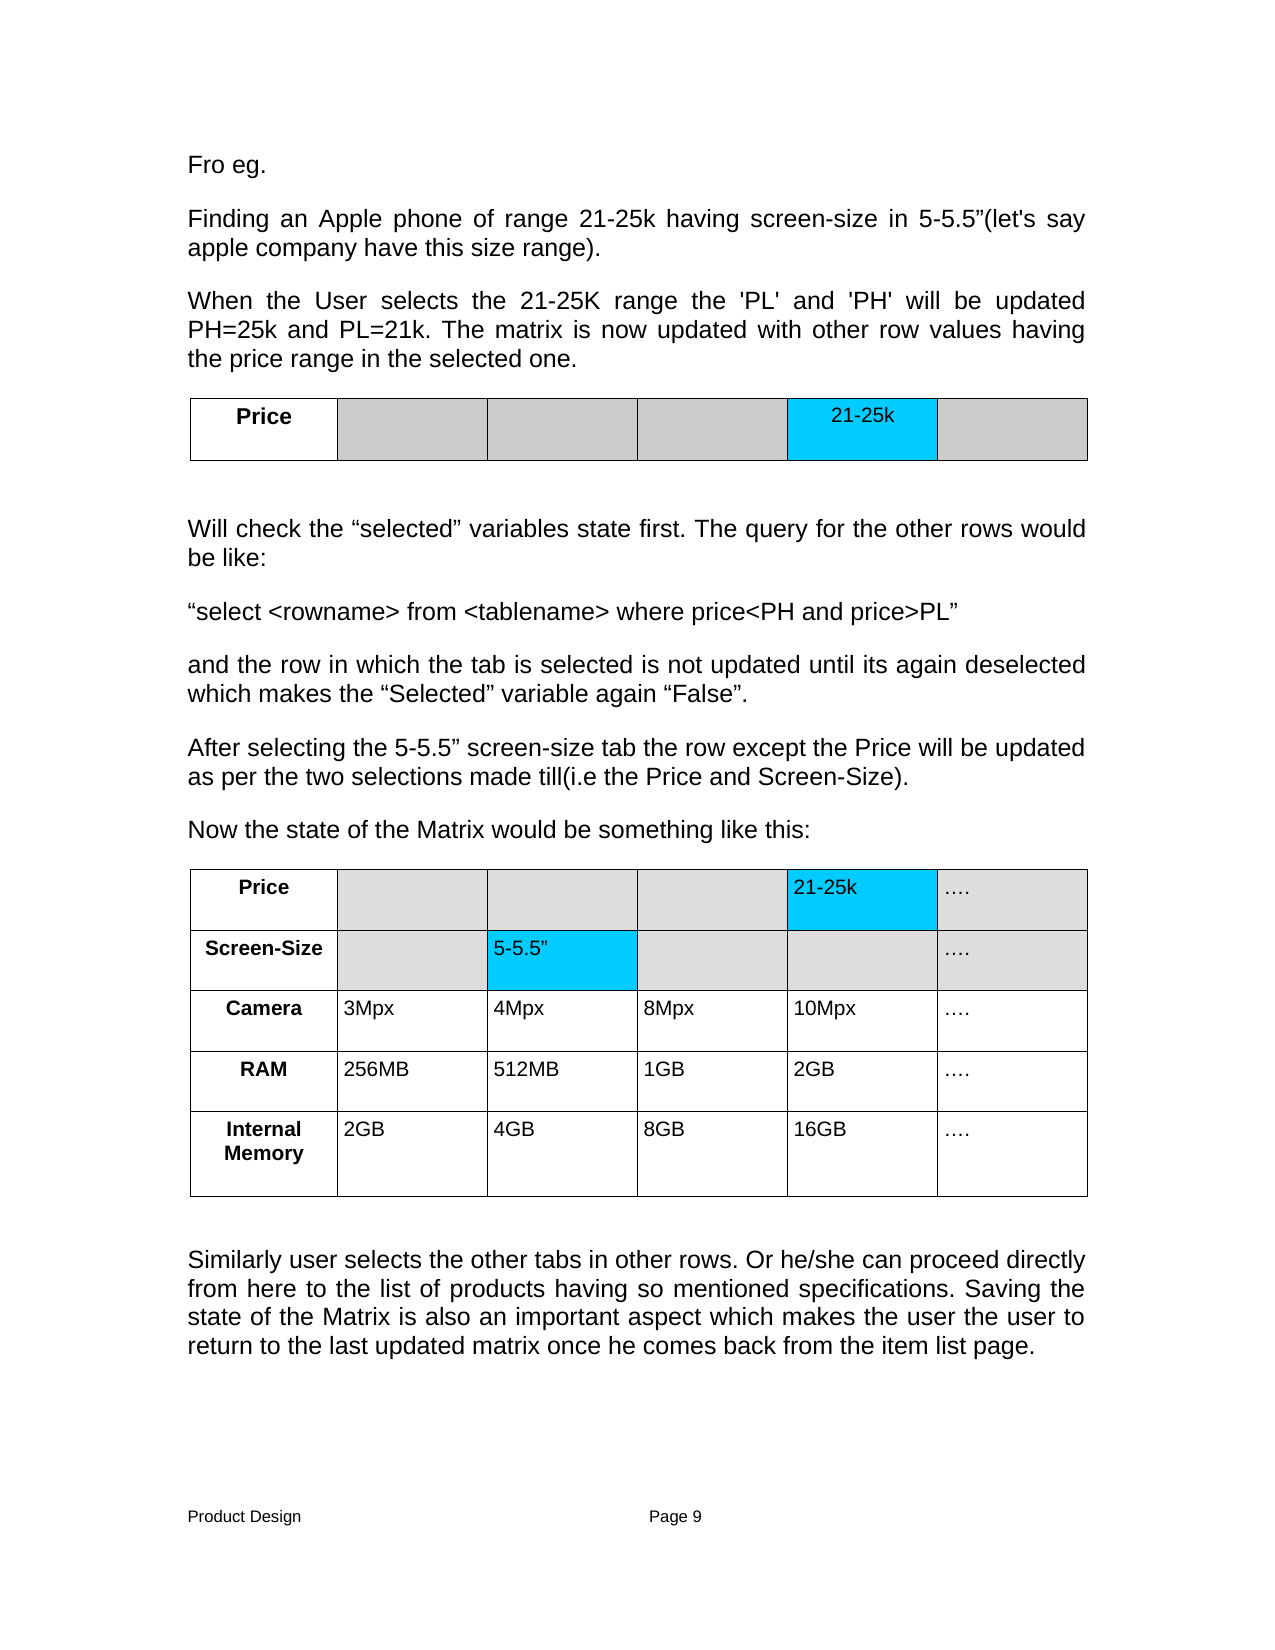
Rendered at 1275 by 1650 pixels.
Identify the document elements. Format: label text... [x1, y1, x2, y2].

table_cell [788, 931, 937, 990]
table_cell 512MB [488, 1052, 637, 1111]
table_header [638, 399, 787, 460]
table_header …. [938, 870, 1087, 930]
table_header [638, 870, 787, 930]
table_header [338, 399, 487, 460]
table_cell …. [938, 1052, 1087, 1111]
table_cell …. [938, 931, 1087, 990]
table_header [338, 870, 487, 930]
table_cell …. [938, 1112, 1087, 1196]
table_cell 10Mpx [788, 991, 937, 1051]
table_cell 4Mpx [488, 991, 637, 1051]
table_header [488, 870, 637, 930]
table_cell Screen-Size [191, 931, 337, 990]
table_cell 8GB [638, 1112, 787, 1196]
text After selecting the 5-5.5” screen-size tab the row except the Price will be updated as per the two selections made till(i.e the Price and Screen-Size). [187, 733, 1087, 791]
text “select <rowname> from <tablename> where price<PH and price>PL” [187, 597, 1087, 626]
table_cell …. [938, 991, 1087, 1051]
text and the row in which the tab is selected is not updated until its again deselected which makes the “Selected” variable again “False”. [187, 651, 1087, 708]
table_cell [638, 931, 787, 990]
table_cell 16GB [788, 1112, 937, 1196]
table_cell RAM [191, 1052, 337, 1111]
table_cell 4GB [488, 1112, 637, 1196]
table_header 21-25k [788, 399, 937, 460]
table_header [488, 399, 637, 460]
table_cell 8Mpx [638, 991, 787, 1051]
table_header [938, 399, 1087, 460]
table_header 21-25k [788, 870, 937, 930]
table_cell [338, 931, 487, 990]
table_cell 2GB [338, 1112, 487, 1196]
text Fro eg. [187, 150, 1087, 179]
table_cell 1GB [638, 1052, 787, 1111]
table_cell Camera [191, 991, 337, 1051]
text Will check the “selected” variables state first. The query for the other rows would be like: [187, 514, 1087, 572]
table_header Price [191, 870, 337, 930]
table_cell 5-5.5” [488, 931, 637, 990]
table_header Price [191, 399, 337, 460]
table_cell 2GB [788, 1052, 937, 1111]
text Finding an Apple phone of range 21-25k having screen-size in 5-5.5”(let's say apple company have this size range). [187, 204, 1087, 261]
text When the User selects the 21-25K range the 'PL' and 'PH' will be updated PH=25k and PL=21k. The matrix is now updated with other row values having the price range in the selected one. [187, 286, 1087, 372]
table_cell Internal Memory [191, 1112, 337, 1196]
text Similarly user selects the other tabs in other rows. Or he/she can proceed directly from here to the list of products having so mentioned specifications. Saving the state of the Matrix is also an important aspect which makes the user the user to return to the last updated matrix once he comes back from the item list page. [187, 1245, 1087, 1360]
table_cell 256MB [338, 1052, 487, 1111]
table_cell 3Mpx [338, 991, 487, 1051]
text Now the state of the Matrix would be something like this: [187, 816, 1087, 844]
